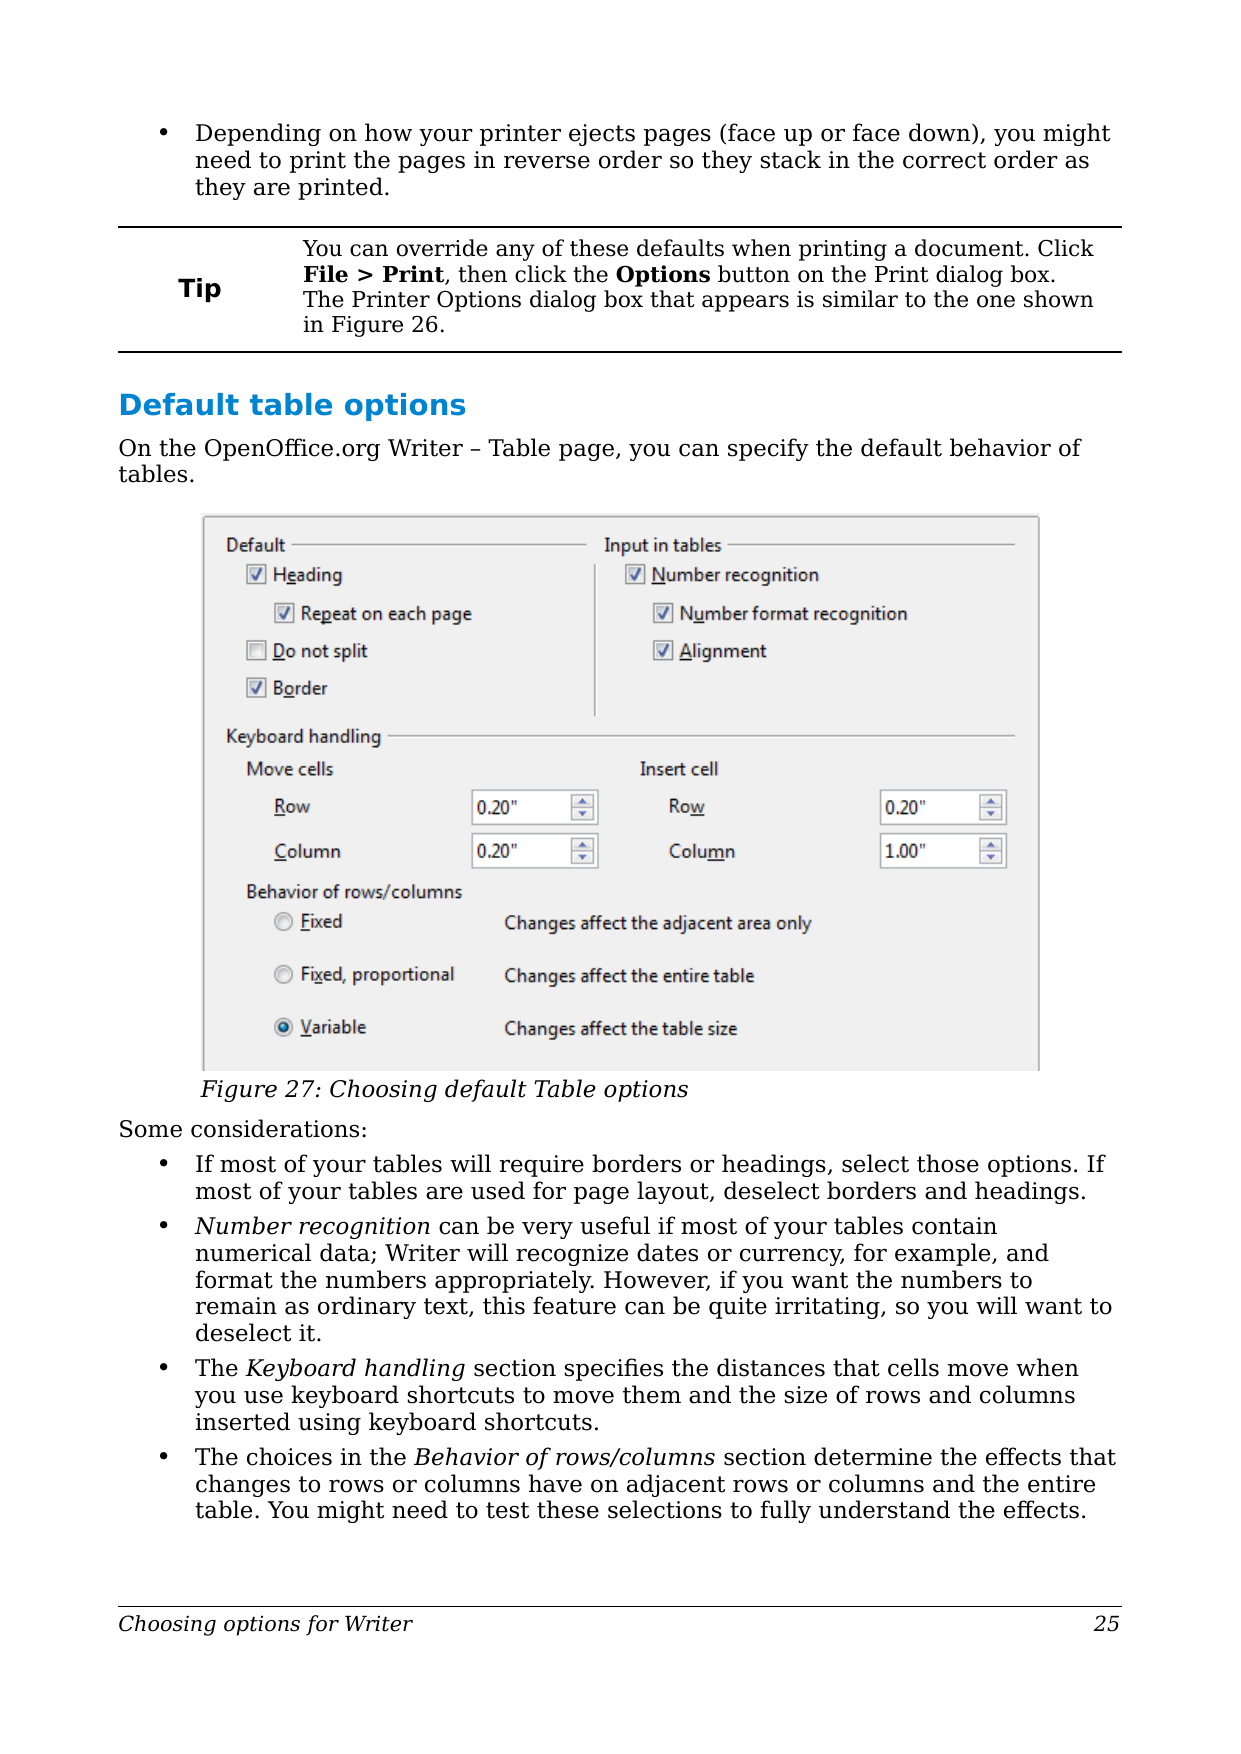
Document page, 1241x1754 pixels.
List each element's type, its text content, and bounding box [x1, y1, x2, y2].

list If most of your tables will require borders or headings, select those options. If most of your tables are used for page layout, deselect borders and headings. [156, 1149, 1122, 1205]
list Depending on how your printer ejects pages (face up or face down), you might need to print the pages in reverse order so they stack in the correct order as they are printed. [156, 118, 1122, 201]
subtitle Default table options [118, 389, 1122, 423]
list Number recognition can be very useful if most of your tables contain numerical data; Writer will recognize dates or currency, for example, and format the numbers appropriately. However, if you want the numbers to remain as ordinary text, this feature can be quite irritating, so you will want to deselect it. [156, 1211, 1122, 1347]
text Figure 27: Choosing default Table options [201, 1077, 1040, 1103]
picture [200, 513, 1040, 1071]
text On the OpenOffice.org Writer – Table page, you can specify the default behavior of tables. [118, 435, 1122, 488]
table_header You can override any of these defaults when printing a document. Click File > Print, then click the Options button on the Print dialog box. The Printer Options dialog box that appears is similar to the one shown in Figure 26. [281, 228, 1122, 351]
list Some considerations: [118, 1116, 1122, 1142]
list The choices in the Behavior of rows/columns section determine the effects that changes to rows or columns have on adjacent rows or columns and the entire table. You might need to test these selections to fully understand the effects. [156, 1442, 1122, 1524]
list The Keyboard handling section specifies the distances that cells move when you use keyboard shortcuts to move them and the size of rows and columns inserted using keyboard shortcuts. [156, 1353, 1122, 1436]
table_header Tip [118, 228, 281, 351]
